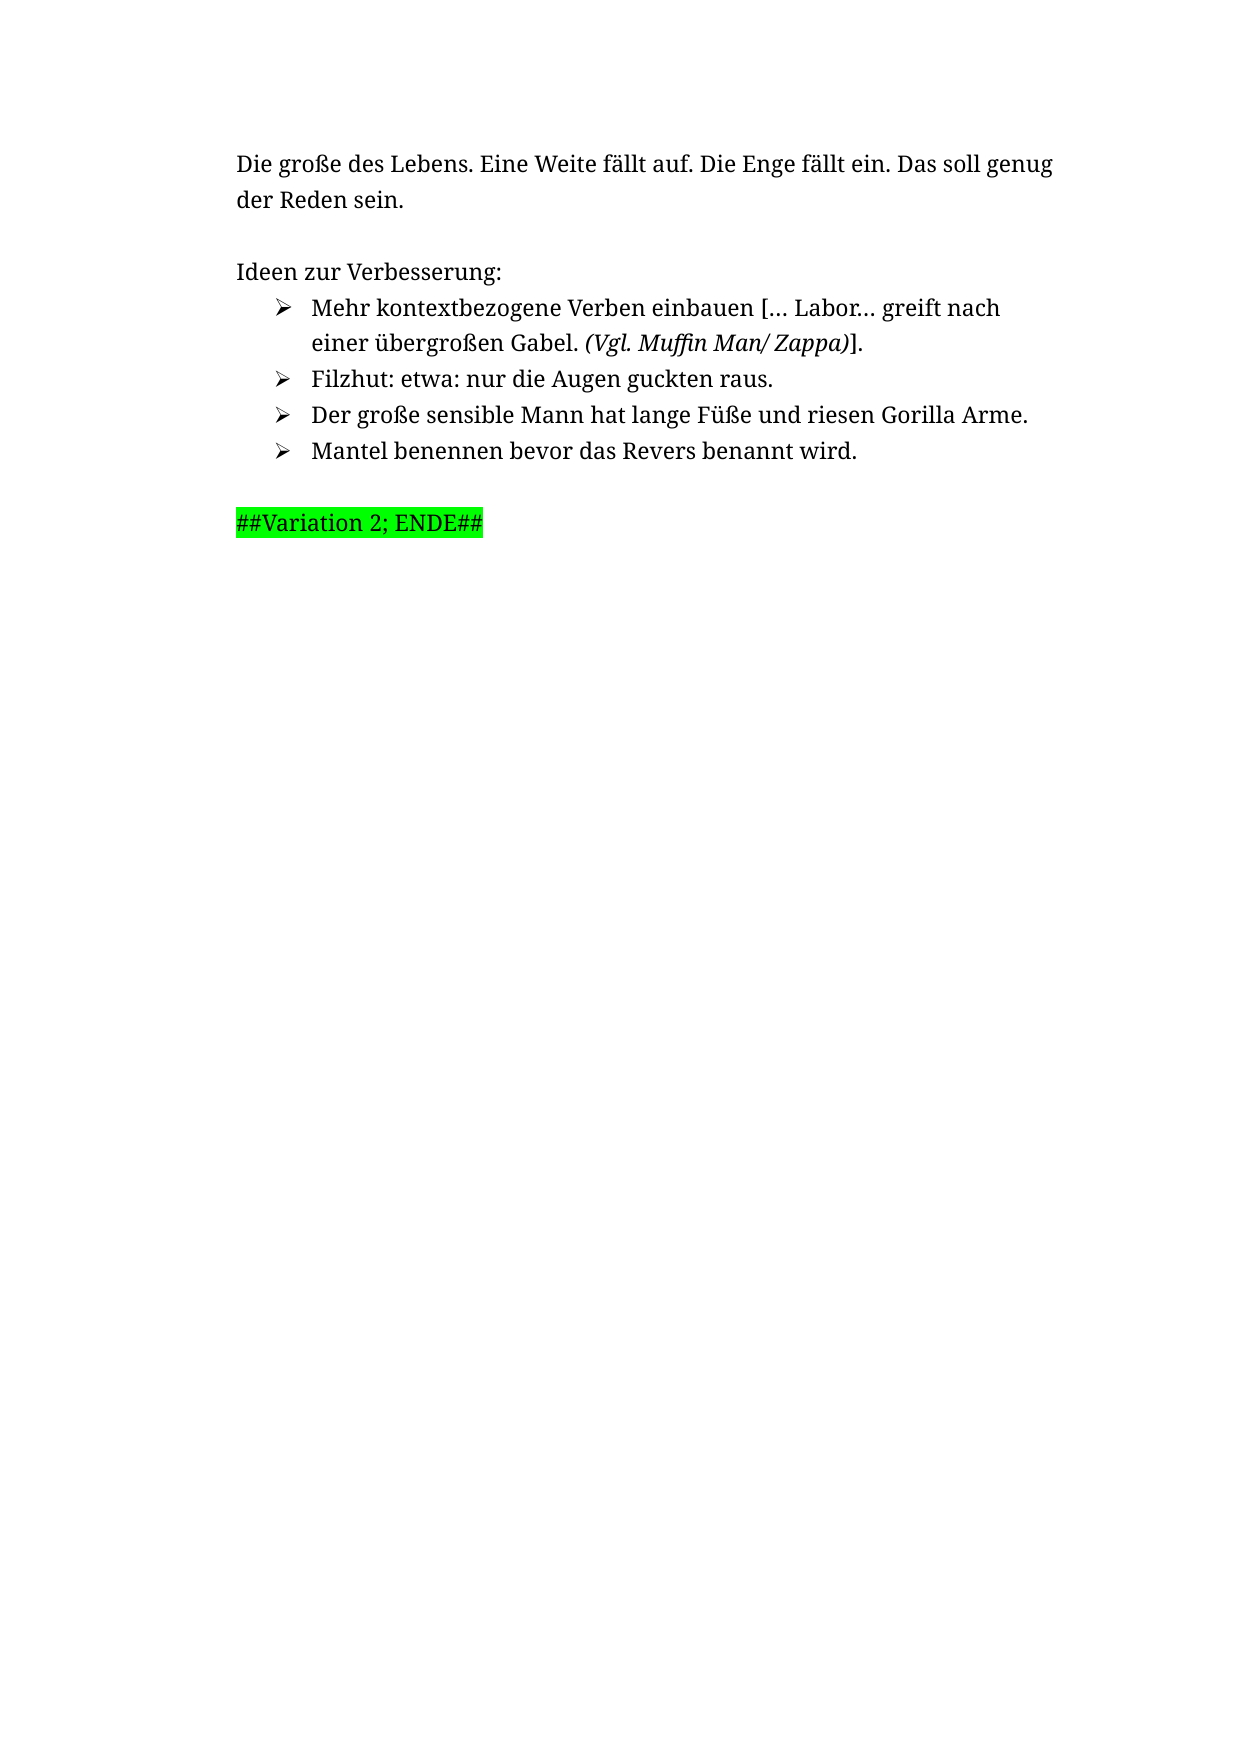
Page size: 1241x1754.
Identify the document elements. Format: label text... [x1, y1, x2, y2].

list Mantel benennen bevor das Revers benannt wird. [274, 435, 1063, 466]
list Der große sensible Mann hat lange Füße und riesen Gorilla Arme. [274, 399, 1063, 431]
list Filzhut: etwa: nur die Augen guckten raus. [274, 363, 1063, 394]
text Ideen zur Verbesserung: [236, 256, 1063, 287]
text Die große des Lebens. Eine Weite fällt auf. Die Enge fällt ein. Das soll genug der Reden sein. [236, 148, 1063, 215]
list Mehr kontextbezogene Verben einbauen [… Labor… greift nach einer übergroßen Gabel. (Vgl. Muffin Man/ Zappa)]. [274, 291, 1063, 359]
text ##Variation 2; ENDE## [236, 507, 1063, 538]
